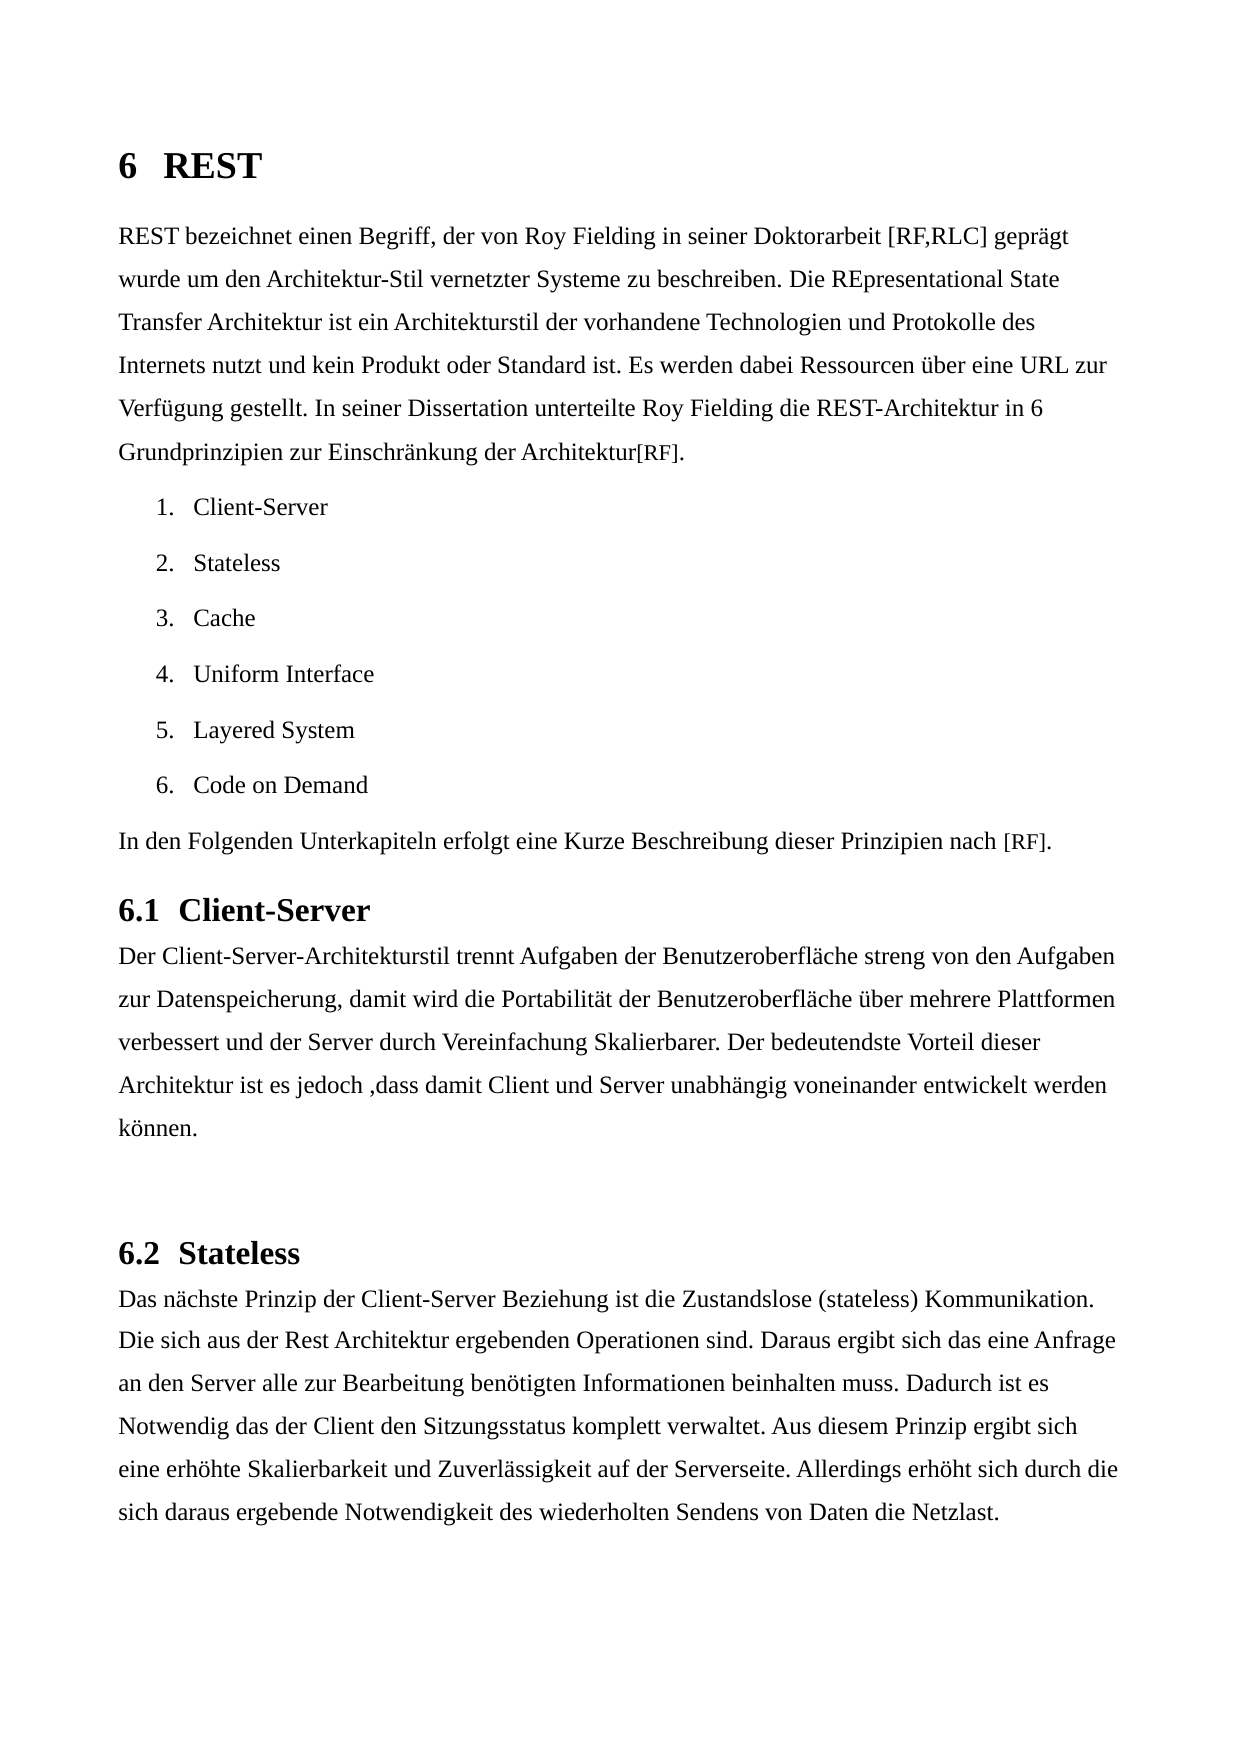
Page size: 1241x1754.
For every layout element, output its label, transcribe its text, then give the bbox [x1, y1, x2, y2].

text In den Folgenden Unterkapiteln erfolgt eine Kurze Beschreibung dieser Prinzipien nach [RF]. [118, 826, 1122, 855]
list Stateless [156, 548, 1122, 577]
text Das nächste Prinzip der Client-Server Beziehung ist die Zustandslose (stateless) Kommunikation. [118, 1284, 1122, 1312]
text Die sich aus der Rest Architektur ergebenden Operationen sind. Daraus ergibt sich das eine Anfrage an den Server alle zur Bearbeitung benötigten Informationen beinhalten muss. Dadurch ist es Notwendig das der Client den Sitzungsstatus komplett verwaltet. Aus diesem Prinzip ergibt sich eine erhöhte Skalierbarkeit und Zuverlässigkeit auf der Serverseite. Allerdings erhöht sich durch die sich daraus ergebende Notwendigkeit des wiederholten Sendens von Daten die Netzlast. [118, 1325, 1122, 1526]
list Layered System [156, 715, 1122, 743]
text REST bezeichnet einen Begriff, der von Roy Fielding in seiner Doktorarbeit [RF,RLC] geprägt wurde um den Architektur-Stil vernetzter Systeme zu beschreiben. Die REpresentational State Transfer Architektur ist ein Architekturstil der vorhandene Technologien und Protokolle des Internets nutzt und kein Produkt oder Standard ist. Es werden dabei Ressourcen über eine URL zur Verfügung gestellt. In seiner Dissertation unterteilte Roy Fielding die REST-Architektur in 6 Grundprinzipien zur Einschränkung der Architektur[RF]. [118, 221, 1122, 465]
subtitle Stateless [118, 1233, 1122, 1271]
list Client-Server [156, 492, 1122, 521]
list Cache [156, 603, 1122, 632]
text Der Client-Server-Architekturstil trennt Aufgaben der Benutzeroberfläche streng von den Aufgaben zur Datenspeicherung, damit wird die Portabilität der Benutzeroberfläche über mehrere Plattformen verbessert und der Server durch Vereinfachung Skalierbarer. Der bedeutendste Vorteil dieser Architektur ist es jedoch ,dass damit Client und Server unabhängig voneinander entwickelt werden können. [118, 941, 1122, 1142]
subtitle REST [118, 143, 1122, 187]
list Code on Demand [156, 770, 1122, 799]
subtitle Client-Server [118, 890, 1122, 928]
list Uniform Interface [156, 659, 1122, 688]
